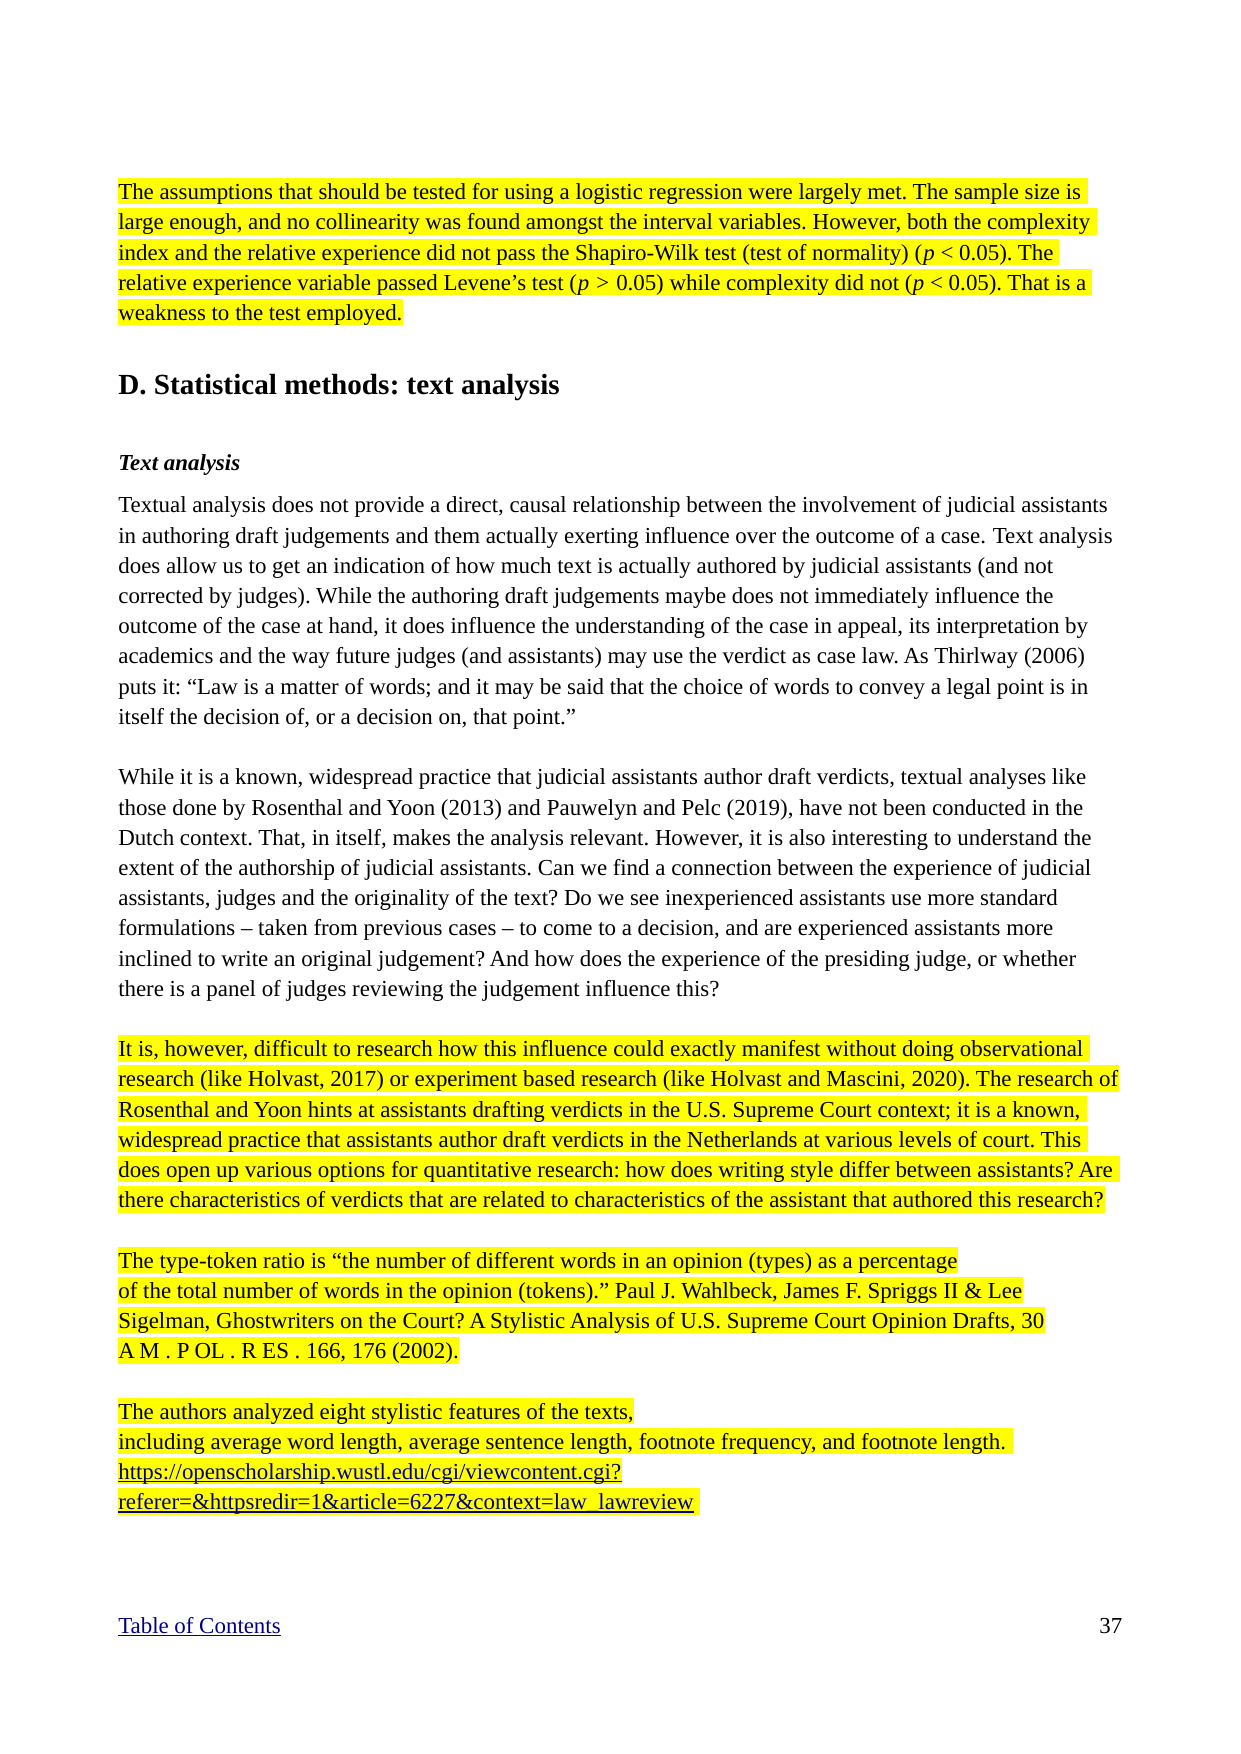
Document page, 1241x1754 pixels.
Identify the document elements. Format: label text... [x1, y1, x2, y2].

subtitle D. Statistical methods: text analysis [118, 367, 1122, 401]
text The assumptions that should be tested for using a logistic regression were largely met. The sample size is large enough, and no collinearity was found amongst the interval variables. However, both the complexity index and the relative experience did not pass the Shapiro-Wilk test (test of normality) (p < 0.05). The relative experience variable passed Levene’s test (p > 0.05) while complexity did not (p < 0.05). That is a weakness to the test employed. [118, 178, 1122, 325]
text The authors analyzed eight stylistic features of the texts, [118, 1398, 1122, 1424]
text including average word length, average sentence length, footnote frequency, and footnote length. https://openscholarship.wustl.edu/cgi/viewcontent.cgi?referer=&httpsredir=1&article=6227&context=law_lawreview [118, 1428, 1122, 1515]
text Textual analysis does not provide a direct, causal relationship between the involvement of judicial assistants in authoring draft judgements and them actually exerting influence over the outcome of a case. Text analysis does allow us to get an indication of how much text is actually authored by judicial assistants (and not corrected by judges). While the authoring draft judgements maybe does not immediately influence the outcome of the case at hand, it does influence the understanding of the case in appeal, its interpretation by academics and the way future judges (and assistants) may use the verdict as case law. As Thirlway (2006) puts it: “Law is a matter of words; and it may be said that the choice of words to convey a legal point is in itself the decision of, or a decision on, that point.” [118, 491, 1122, 729]
text It is, however, difficult to research how this influence could exactly manifest without doing observational research (like Holvast, 2017) or experiment based research (like Holvast and Mascini, 2020). The research of Rosenthal and Yoon hints at assistants drafting verdicts in the U.S. Supreme Court context; it is a known, widespread practice that assistants author draft verdicts in the Netherlands at various levels of court. This does open up various options for quantitative research: how does writing style differ between assistants? Are there characteristics of verdicts that are related to characteristics of the assistant that authored this research? [118, 1035, 1122, 1213]
subtitle Text analysis [118, 449, 1122, 476]
text While it is a known, widespread practice that judicial assistants author draft verdicts, textual analyses like those done by Rosenthal and Yoon (2013) and Pauwelyn and Pelc (2019), have not been conducted in the Dutch context. That, in itself, makes the analysis relevant. However, it is also interesting to understand the extent of the authorship of judicial assistants. Can we find a connection between the experience of judicial assistants, judges and the originality of the text? Do we see inexperienced assistants use more standard formulations – taken from previous cases – to come to a decision, and are experienced assistants more inclined to write an original judgement? And how does the experience of the presiding judge, or whether there is a panel of judges reviewing the judgement influence this? [118, 763, 1122, 1001]
text Sigelman, Ghostwriters on the Court? A Stylistic Analysis of U.S. Supreme Court Opinion Drafts, 30 [118, 1307, 1122, 1333]
text of the total number of words in the opinion (tokens).” Paul J. Wahlbeck, James F. Spriggs II & Lee [118, 1277, 1122, 1303]
text A M . P OL . R ES . 166, 176 (2002). [118, 1337, 1122, 1364]
text The type-token ratio is “the number of different words in an opinion (types) as a percentage [118, 1247, 1122, 1273]
